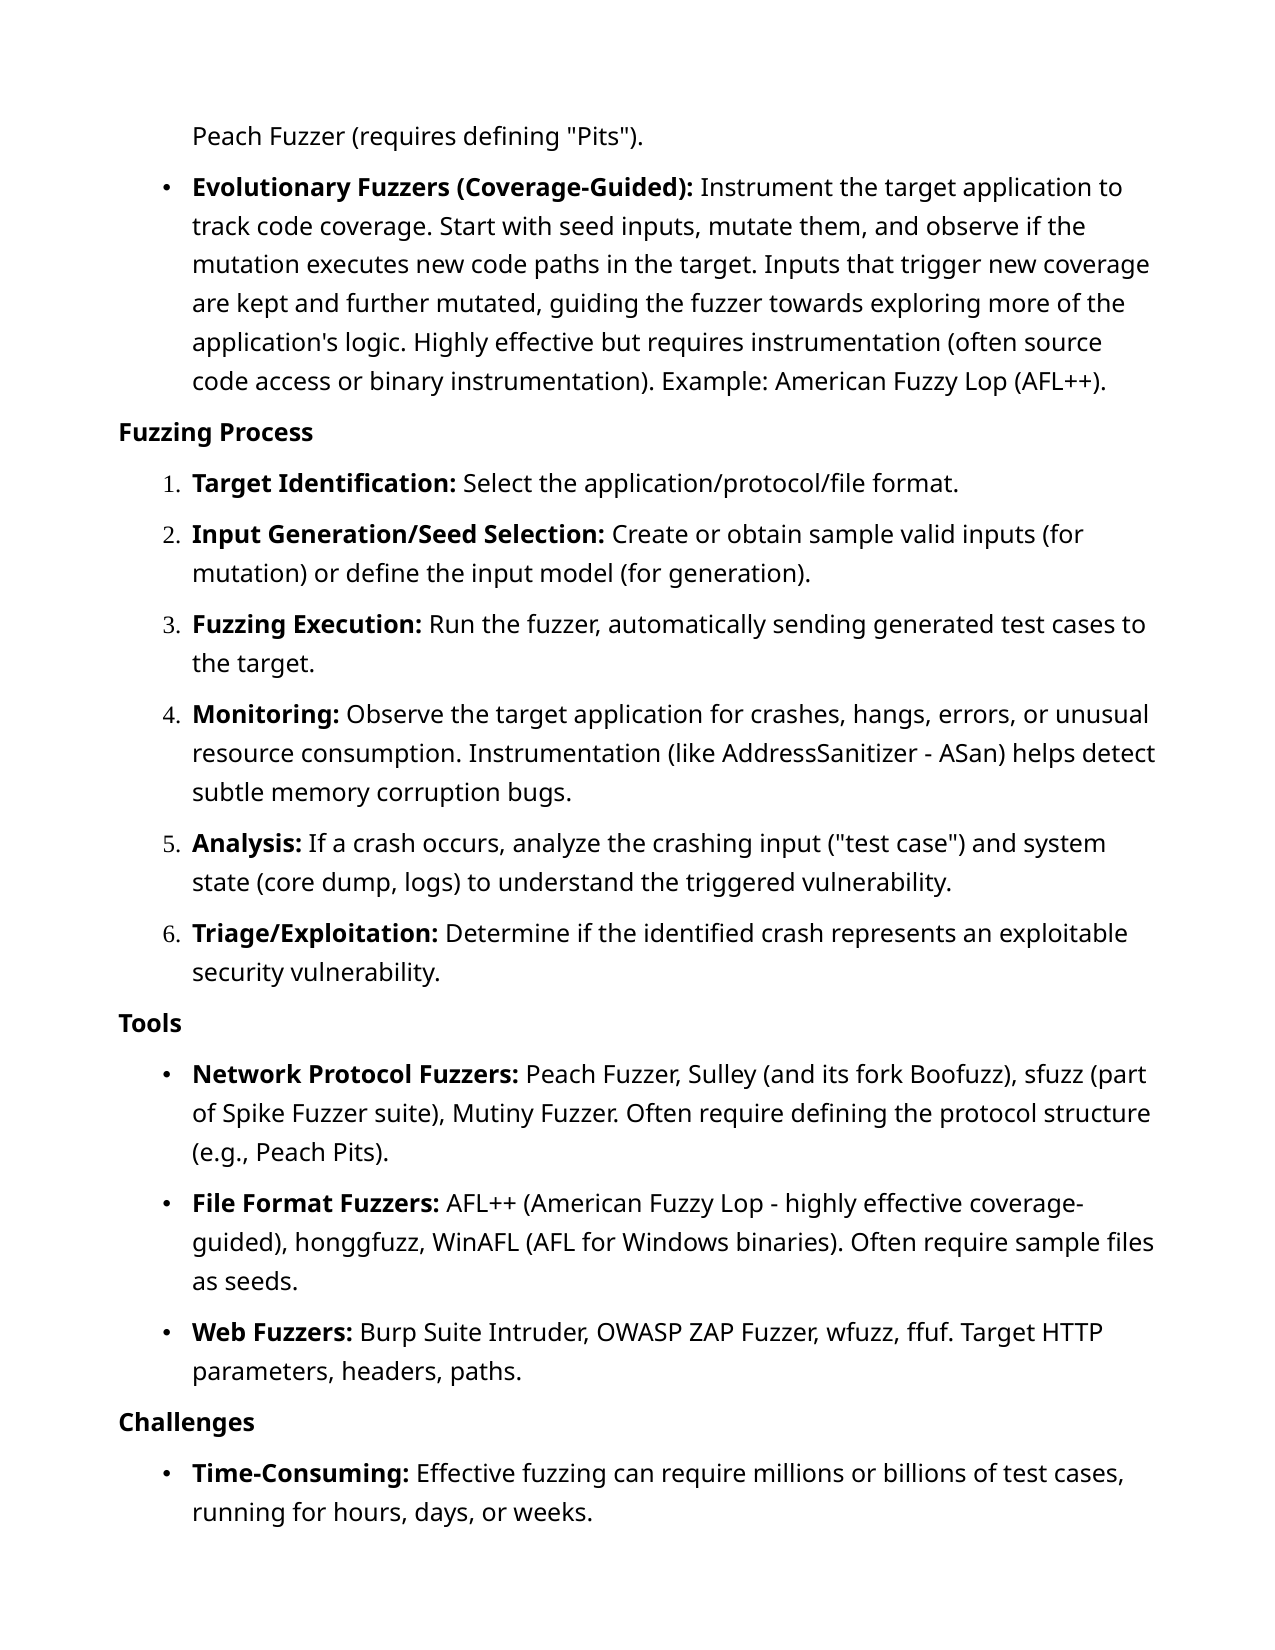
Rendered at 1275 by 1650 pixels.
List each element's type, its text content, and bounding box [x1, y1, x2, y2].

list Evolutionary Fuzzers (Coverage-Guided): Instrument the target application to track code coverage. Start with seed inputs, mutate them, and observe if the mutation executes new code paths in the target. Inputs that trigger new coverage are kept and further mutated, guiding the fuzzer towards exploring more of the application's logic. Highly effective but requires instrumentation (often source code access or binary instrumentation). Example: American Fuzzy Lop (AFL++). [162, 169, 1157, 397]
list Web Fuzzers: Burp Suite Intruder, OWASP ZAP Fuzzer, wfuzz, ffuf. Target HTTP parameters, headers, paths. [162, 1314, 1157, 1387]
list Peach Fuzzer (requires defining "Pits"). [162, 118, 1157, 152]
list Fuzzing Execution: Run the fuzzer, automatically sending generated test cases to the target. [162, 607, 1157, 680]
list Monitoring: Observe the target application for crashes, hangs, errors, or unusual resource consumption. Instrumentation (like AddressSanitizer - ASan) helps detect subtle memory corruption bugs. [162, 697, 1157, 808]
text Challenges [118, 1404, 1157, 1438]
text Fuzzing Process [118, 414, 1157, 448]
list Target Identification: Select the application/protocol/file format. [162, 466, 1157, 500]
text Tools [118, 1006, 1157, 1040]
list Input Generation/Seed Selection: Create or obtain sample valid inputs (for mutation) or define the input model (for generation). [162, 517, 1157, 590]
list Triage/Exploitation: Determine if the identified crash represents an exploitable security vulnerability. [162, 916, 1157, 988]
list Network Protocol Fuzzers: Peach Fuzzer, Sulley (and its fork Boofuzz), sfuzz (part of Spike Fuzzer suite), Mutiny Fuzzer. Often require defining the protocol structure (e.g., Peach Pits). [162, 1057, 1157, 1168]
list Analysis: If a crash occurs, analyze the crashing input ("test case") and system state (core dump, logs) to understand the triggered vulnerability. [162, 826, 1157, 898]
list Time-Consuming: Effective fuzzing can require millions or billions of test cases, running for hours, days, or weeks. [162, 1456, 1157, 1528]
list File Format Fuzzers: AFL++ (American Fuzzy Lop - highly effective coverage-guided), honggfuzz, WinAFL (AFL for Windows binaries). Often require sample files as seeds. [162, 1186, 1157, 1297]
